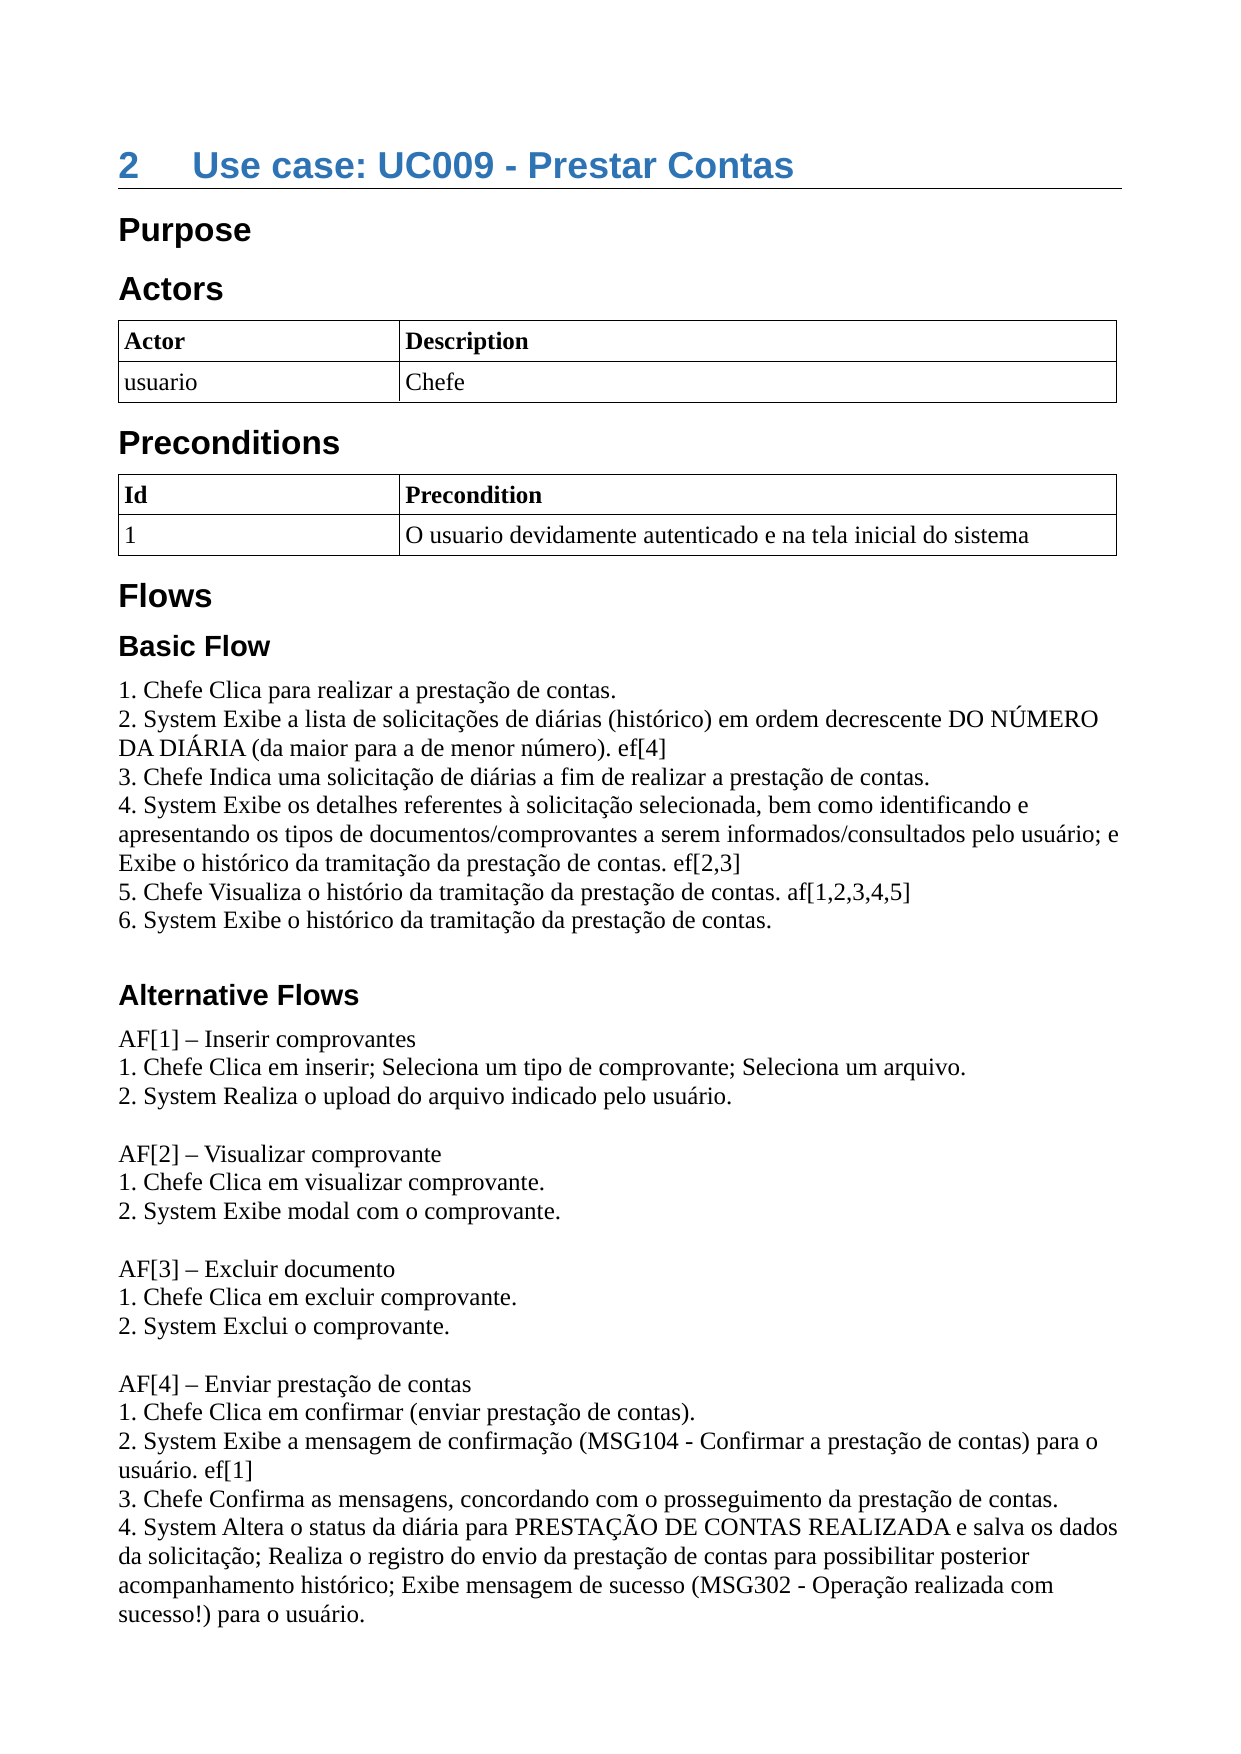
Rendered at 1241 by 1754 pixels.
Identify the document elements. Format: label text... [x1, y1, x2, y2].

text 1. Chefe Clica em confirmar (enviar prestação de contas). [118, 1397, 1122, 1426]
text AF[2] – Visualizar comprovante [118, 1139, 1122, 1167]
table_header Precondition [400, 475, 1116, 514]
text 5. Chefe Visualiza o histório da tramitação da prestação de contas. af[1,2,3,4,5] [118, 877, 1122, 906]
text 3. Chefe Confirma as mensagens, concordando com o prosseguimento da prestação de contas. [118, 1484, 1122, 1512]
table_cell Chefe [400, 362, 1116, 401]
text 1. Chefe Clica para realizar a prestação de contas. [118, 676, 1122, 704]
text 2. System Exibe a lista de solicitações de diárias (histórico) em ordem decrescente DO NÚMERO DA DIÁRIA (da maior para a de menor número). ef[4] [118, 704, 1122, 762]
text AF[1] – Inserir comprovantes [118, 1024, 1122, 1052]
text 1. Chefe Clica em visualizar comprovante. [118, 1167, 1122, 1196]
text 2. System Realiza o upload do arquivo indicado pelo usuário. [118, 1081, 1122, 1110]
text 1. Chefe Clica em excluir comprovante. [118, 1282, 1122, 1311]
subtitle Actors [118, 269, 1122, 307]
text 2. System Exibe a mensagem de confirmação (MSG104 - Confirmar a prestação de contas) para o usuário. ef[1] [118, 1426, 1122, 1484]
text AF[4] – Enviar prestação de contas [118, 1369, 1122, 1397]
table_cell 1 [119, 515, 399, 555]
text 4. System Exibe os detalhes referentes à solicitação selecionada, bem como identificando e apresentando os tipos de documentos/comprovantes a serem informados/consultados pelo usuário; e Exibe o histórico da tramitação da prestação de contas. ef[2,3] [118, 791, 1122, 877]
text 6. System Exibe o histórico da tramitação da prestação de contas. [118, 906, 1122, 934]
subtitle Alternative Flows [118, 978, 1122, 1011]
subtitle Flows [118, 576, 1122, 615]
text 1. Chefe Clica em inserir; Seleciona um tipo de comprovante; Seleciona um arquivo. [118, 1052, 1122, 1081]
subtitle Preconditions [118, 423, 1122, 461]
table_header Description [400, 321, 1116, 361]
subtitle Purpose [118, 210, 1122, 248]
subtitle Basic Flow [118, 629, 1122, 663]
text 2. System Exclui o comprovante. [118, 1311, 1122, 1340]
table_cell O usuario devidamente autenticado e na tela inicial do sistema [400, 515, 1116, 555]
table_header Id [119, 475, 399, 514]
text 4. System Altera o status da diária para PRESTAÇÃO DE CONTAS REALIZADA e salva os dados da solicitação; Realiza o registro do envio da prestação de contas para possibilitar posterior acompanhamento histórico; Exibe mensagem de sucesso (MSG302 - Operação realizada com sucesso!) para o usuário. [118, 1512, 1122, 1627]
text AF[3] – Excluir documento [118, 1254, 1122, 1282]
text 3. Chefe Indica uma solicitação de diárias a fim de realizar a prestação de contas. [118, 762, 1122, 791]
subtitle Use case: UC009 - Prestar Contas [118, 143, 1122, 188]
table_header Actor [119, 321, 399, 361]
text 2. System Exibe modal com o comprovante. [118, 1196, 1122, 1225]
table_cell usuario [119, 362, 399, 401]
